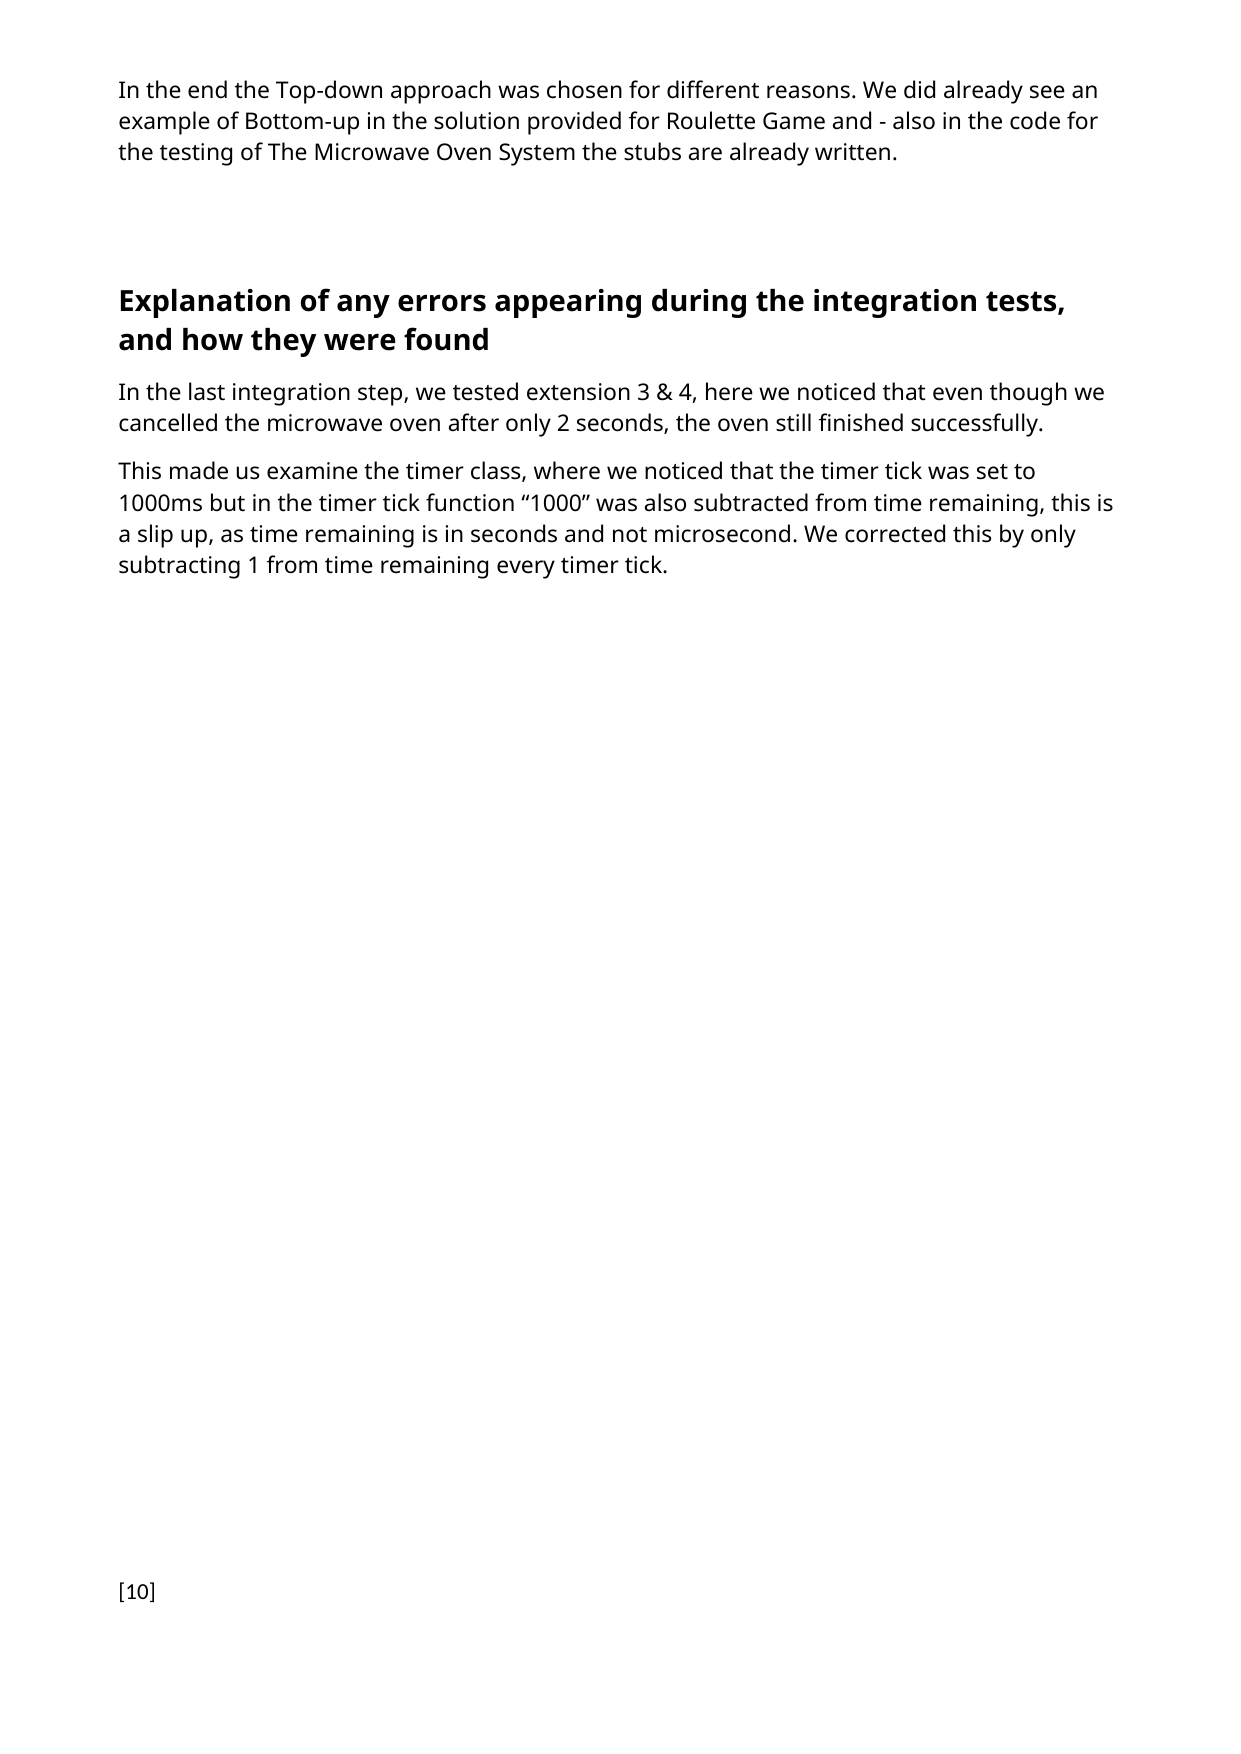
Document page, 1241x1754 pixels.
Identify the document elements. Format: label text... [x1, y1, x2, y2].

text This made us examine the timer class, where we noticed that the timer tick was set to 1000ms but in the timer tick function “1000” was also subtracted from time remaining, this is a slip up, as time remaining is in seconds and not microsecond. We corrected this by only subtracting 1 from time remaining every timer tick. [118, 455, 1122, 580]
text Explanation of any errors appearing during the integration tests, and how they were found [118, 280, 1122, 359]
text In the last integration step, we tested extension 3 & 4, here we noticed that even though we cancelled the microwave oven after only 2 seconds, the oven still finished successfully. [118, 376, 1122, 438]
text In the end the Top-down approach was chosen for different reasons. We did already see an example of Bottom-up in the solution provided for Roulette Game and - also in the code for the testing of The Microwave Oven System the stubs are already written. [118, 74, 1122, 167]
